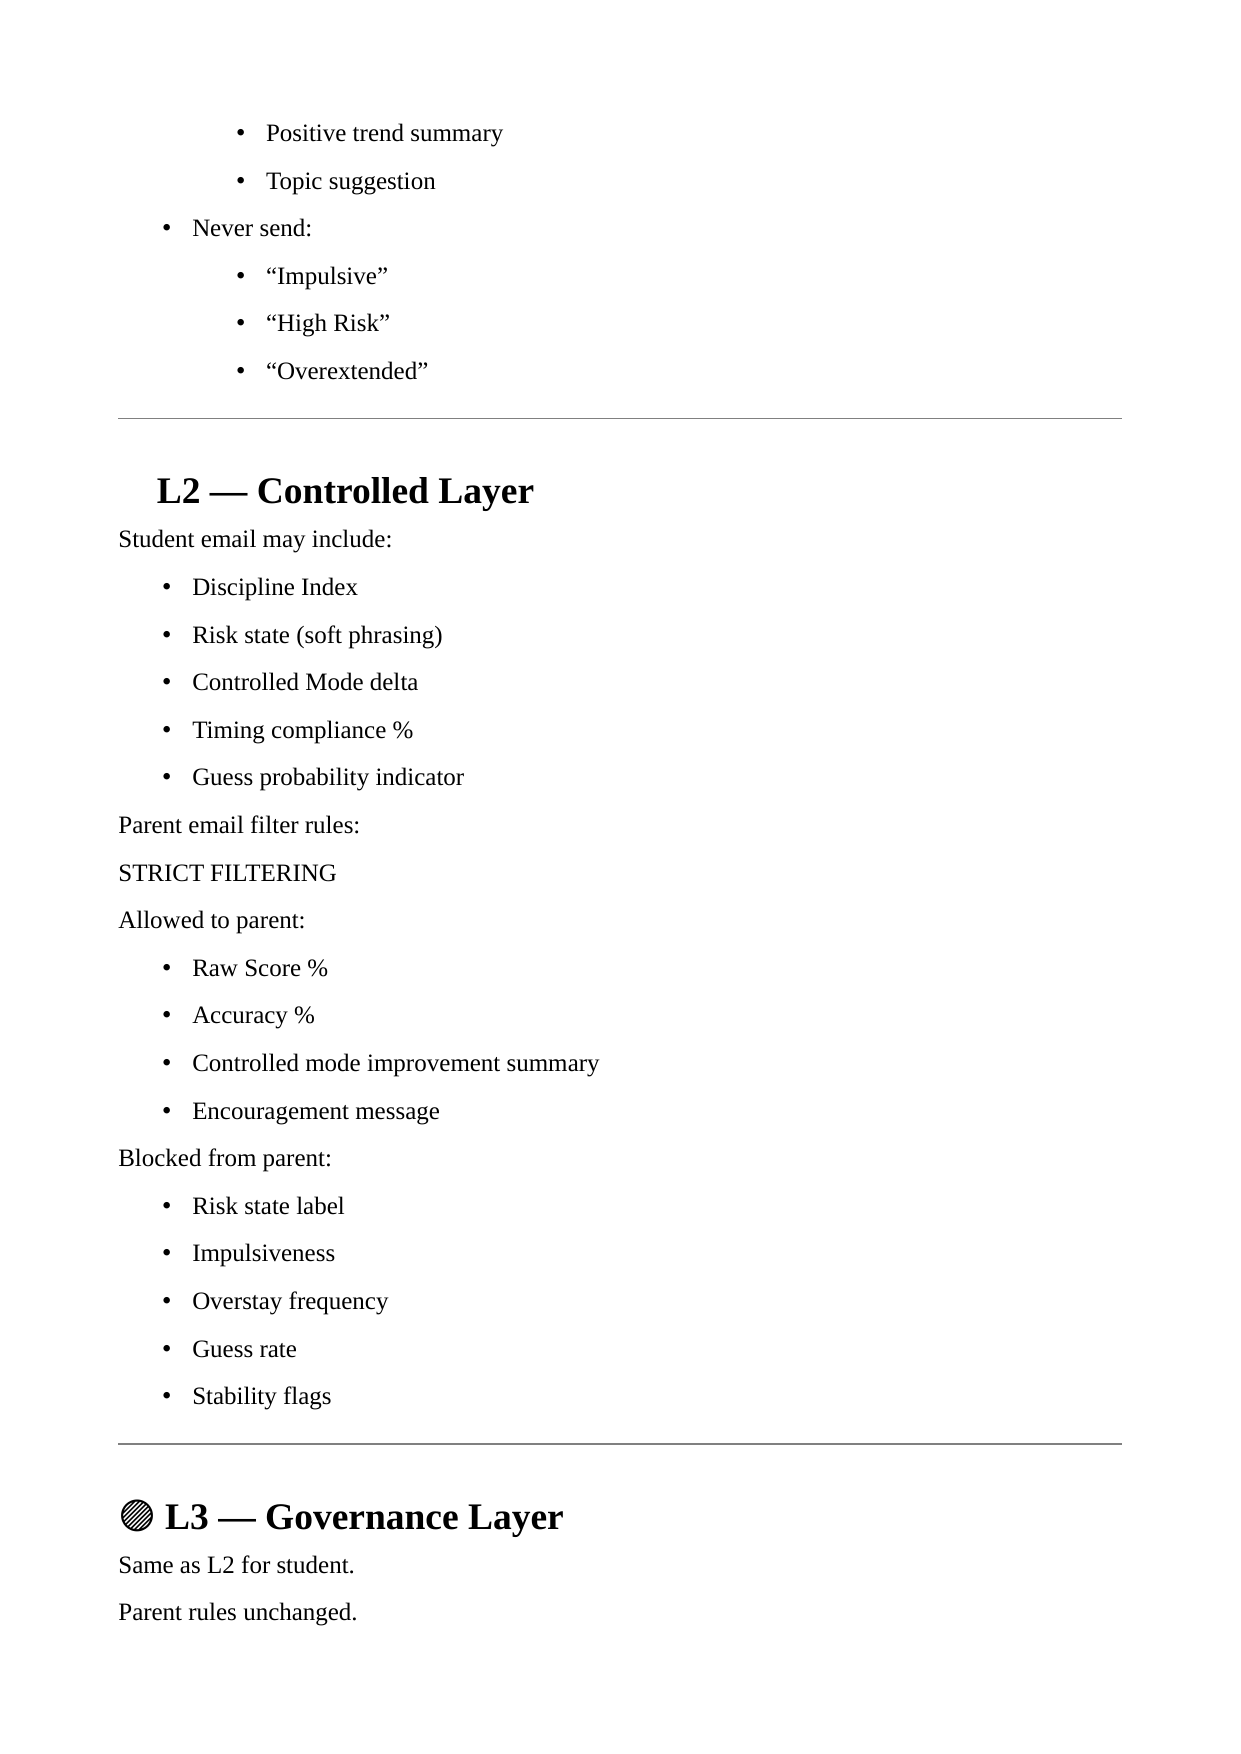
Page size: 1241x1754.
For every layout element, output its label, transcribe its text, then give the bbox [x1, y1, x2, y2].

text STRICT FILTERING [118, 858, 1122, 886]
list Encouragement message [162, 1096, 1122, 1124]
text Parent email filter rules: [118, 810, 1122, 839]
list Controlled Mode delta [162, 667, 1122, 696]
list Timing compliance % [162, 715, 1122, 744]
list “High Risk” [236, 308, 1122, 337]
text Parent rules unchanged. [118, 1597, 1122, 1626]
text Student email may include: [118, 524, 1122, 553]
list Discipline Index [162, 572, 1122, 601]
list Raw Score % [162, 953, 1122, 982]
list “Overextended” [236, 356, 1122, 385]
list Positive trend summary [236, 118, 1122, 147]
list Stability flags [162, 1381, 1122, 1410]
text Same as L2 for student. [118, 1550, 1122, 1578]
subtitle 🟣 L3 — Governance Layer [118, 1494, 1122, 1537]
list “Impulsive” [236, 261, 1122, 290]
list Guess probability indicator [162, 762, 1122, 791]
list Risk state label [162, 1191, 1122, 1220]
text Allowed to parent: [118, 905, 1122, 934]
list Accuracy % [162, 1001, 1122, 1029]
list Risk state (soft phrasing) [162, 620, 1122, 648]
text Blocked from parent: [118, 1143, 1122, 1172]
list Never send: [162, 213, 1122, 242]
subtitle 🔵 L2 — Controlled Layer [118, 469, 1122, 512]
list Overstay frequency [162, 1286, 1122, 1315]
list Topic suggestion [236, 166, 1122, 194]
list Guess rate [162, 1334, 1122, 1362]
list Impulsiveness [162, 1238, 1122, 1267]
list Controlled mode improvement summary [162, 1048, 1122, 1077]
